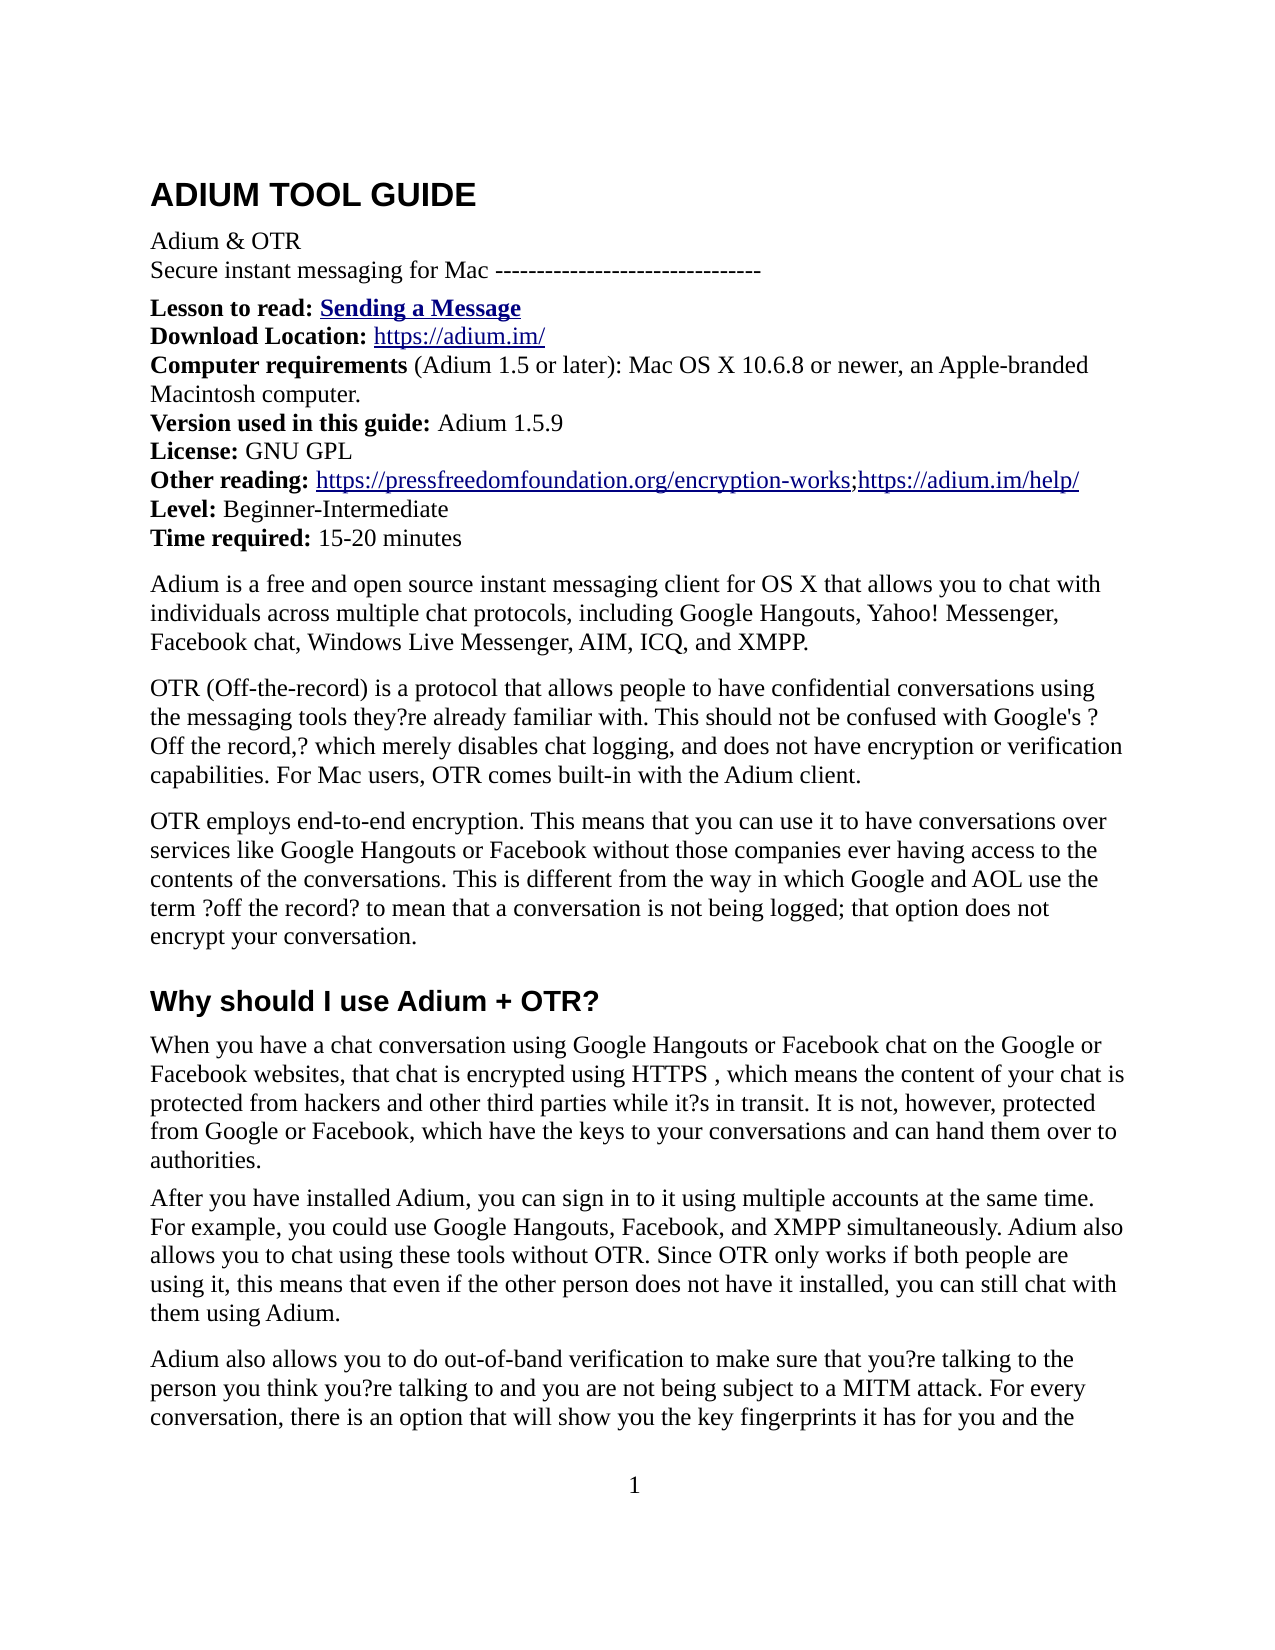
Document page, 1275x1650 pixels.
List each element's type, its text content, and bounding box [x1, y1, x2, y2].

text After you have installed Adium, you can sign in to it using multiple accounts at the same time. For example, you could use Google Hangouts, Facebook, and XMPP simultaneously. Adium also allows you to chat using these tools without OTR. Since OTR only works if both people are using it, this means that even if the other person does not have it installed, you can still chat with them using Adium. [150, 1183, 1125, 1327]
text Adium & OTR Secure instant messaging for Mac -------------------------------- [150, 226, 1125, 284]
subtitle Why should I use Adium + OTR? [150, 984, 1125, 1018]
text When you have a chat conversation using Google Hangouts or Facebook chat on the Google or Facebook websites, that chat is encrypted using HTTPS , which means the content of your chat is protected from hackers and other third parties while it?s in transit. It is not, however, protected from Google or Facebook, which have the keys to your conversations and can hand them over to authorities. [150, 1030, 1125, 1174]
text Adium is a free and open source instant messaging client for OS X that allows you to chat with individuals across multiple chat protocols, including Google Hangouts, Yahoo! Messenger, Facebook chat, Windows Live Messenger, AIM, ICQ, and XMPP. [150, 569, 1125, 656]
text OTR employs end-to-end encryption. This means that you can use it to have conversations over services like Google Hangouts or Facebook without those companies ever having access to the contents of the conversations. This is different from the way in which Google and AOL use the term ?off the record? to mean that a conversation is not being logged; that option does not encrypt your conversation. [150, 806, 1125, 950]
text Lesson to read: Sending a Message Download Location: https://adium.im/ Computer requirements (Adium 1.5 or later): Mac OS X 10.6.8 or newer, an Apple-branded Macintosh computer. Version used in this guide: Adium 1.5.9 License: GNU GPL Other reading: https://pressfreedomfoundation.org/encryption-works;https://adium.im/help/ Level: Beginner-Intermediate Time required: 15-20 minutes [150, 293, 1125, 551]
text OTR (Off-the-record) is a protocol that allows people to have confidential conversations using the messaging tools they?re already familiar with. This should not be confused with Google's ?Off the record,? which merely disables chat logging, and does not have encryption or verification capabilities. For Mac users, OTR comes built-in with the Adium client. [150, 673, 1125, 788]
subtitle ADIUM TOOL GUIDE [150, 175, 1125, 214]
text Adium also allows you to do out-of-band verification to make sure that you?re talking to the person you think you?re talking to and you are not being subject to a MITM attack. For every conversation, there is an option that will show you the key fingerprints it has for you and the [150, 1344, 1125, 1431]
